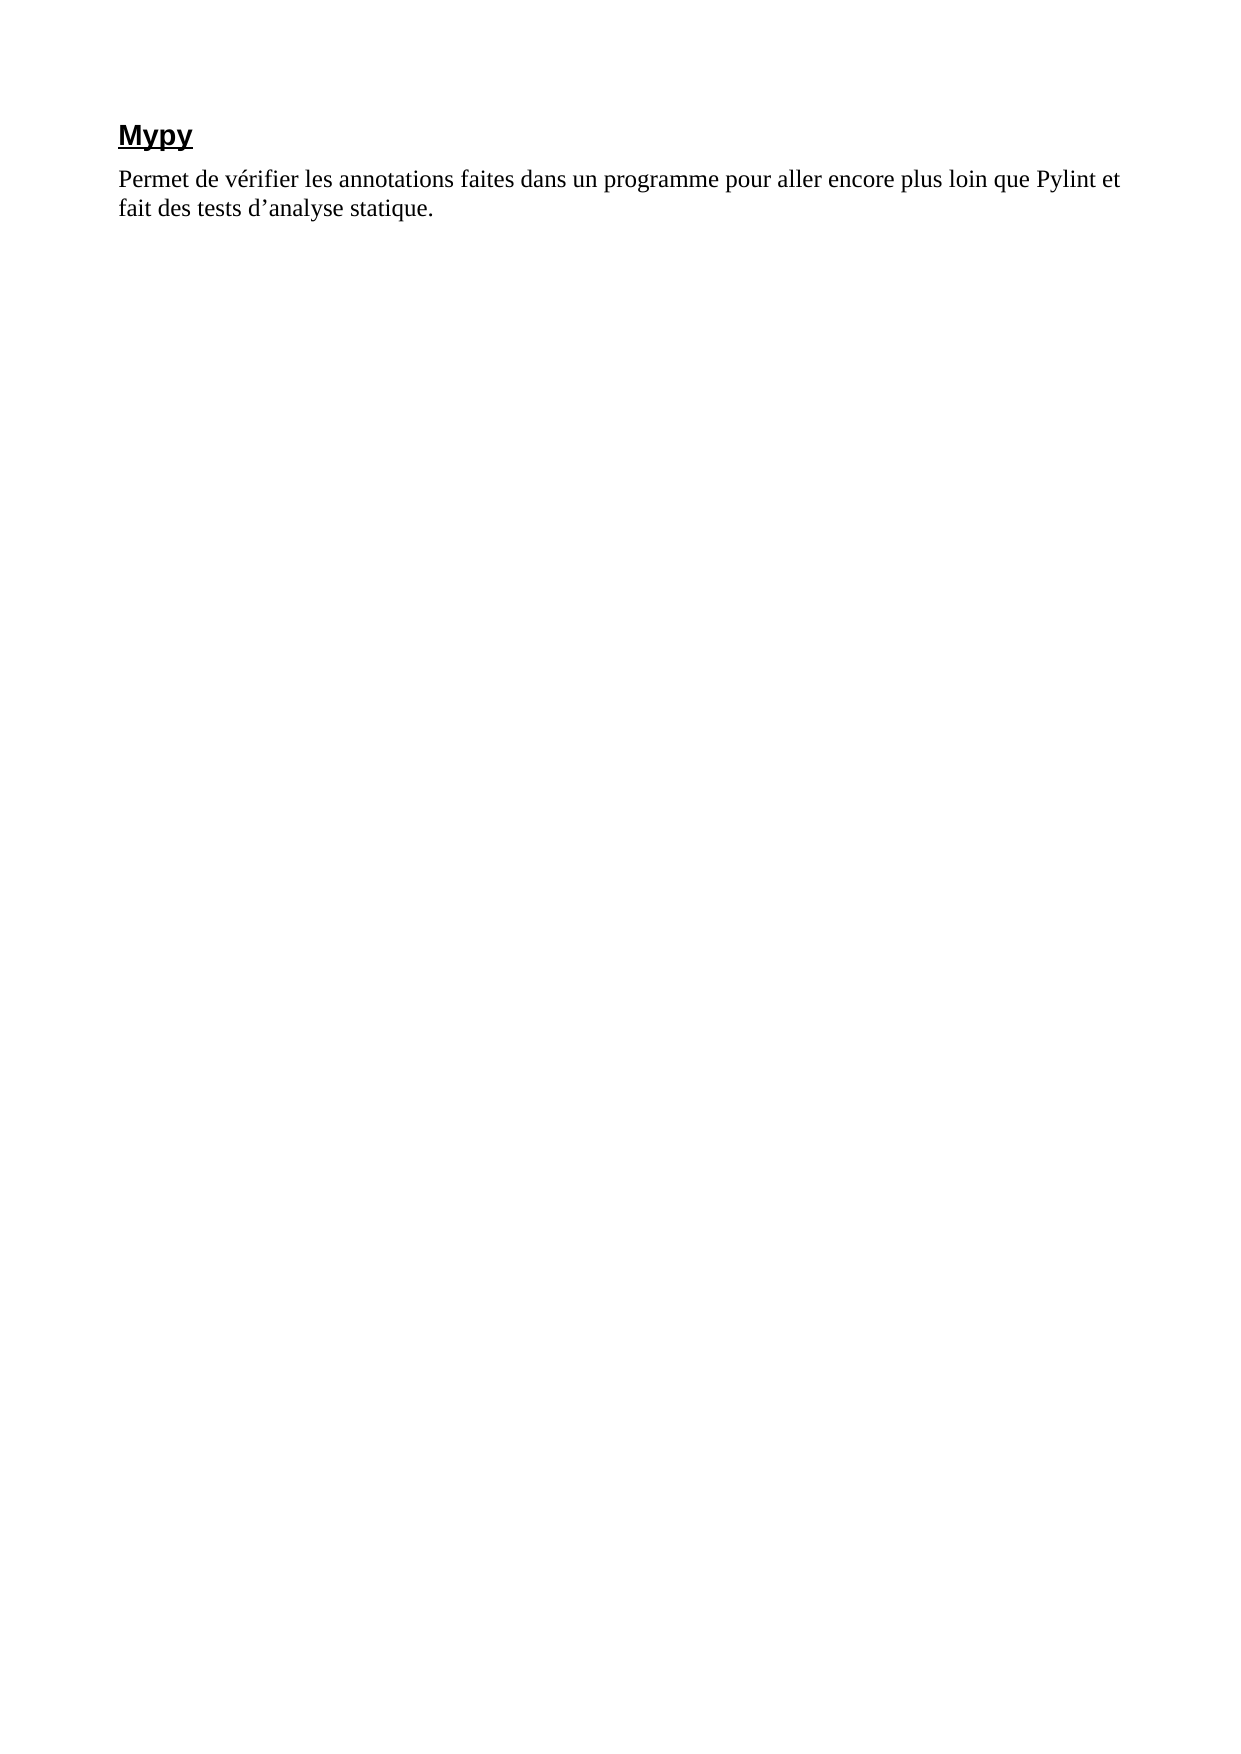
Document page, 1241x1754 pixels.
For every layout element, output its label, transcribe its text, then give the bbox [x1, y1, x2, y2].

text Permet de vérifier les annotations faites dans un programme pour aller encore plus loin que Pylint et fait des tests d’analyse statique. [118, 164, 1122, 222]
subtitle Mypy [118, 118, 1122, 152]
